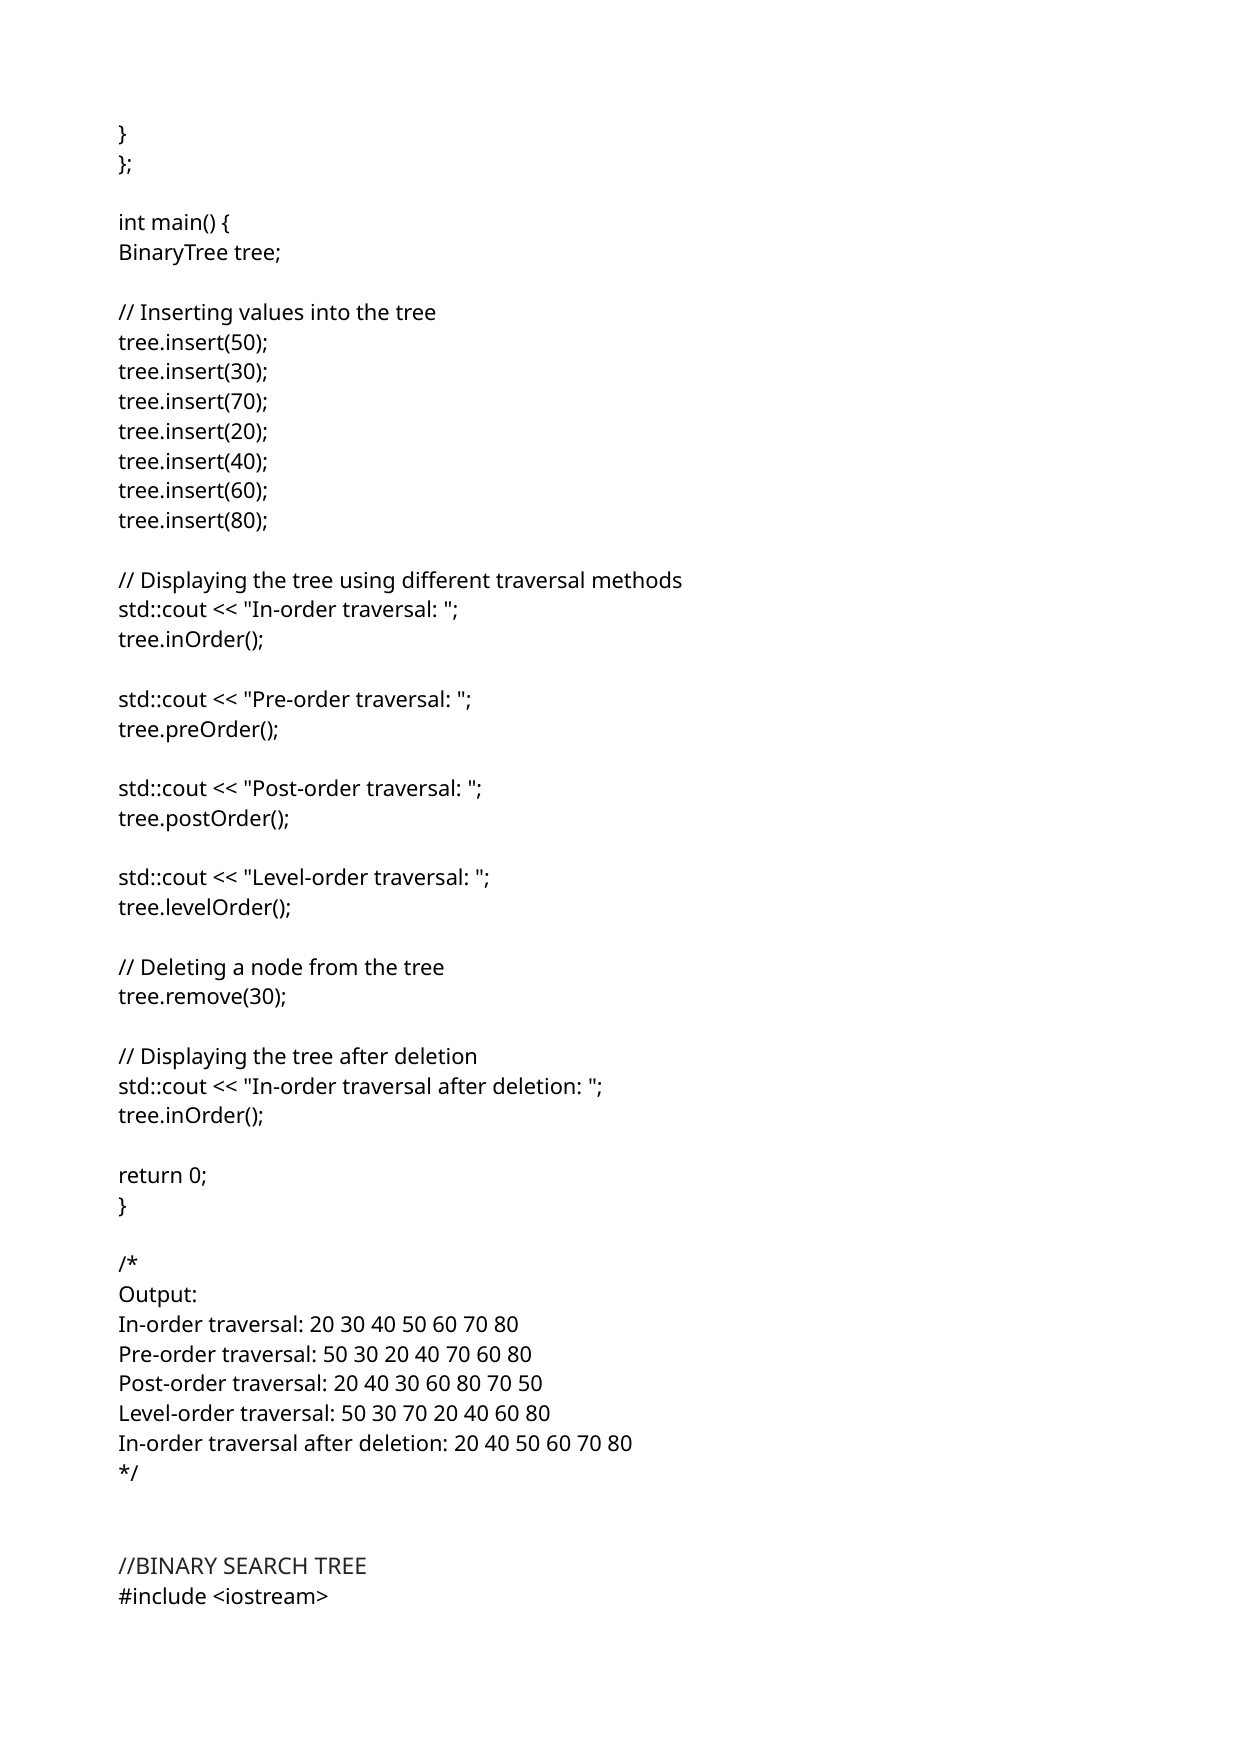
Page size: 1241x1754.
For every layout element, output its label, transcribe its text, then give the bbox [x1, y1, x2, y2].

text tree.insert(30); [118, 356, 1122, 386]
text tree.inOrder(); [118, 1100, 1122, 1130]
text // Inserting values into the tree [118, 297, 1122, 326]
text std::cout << "In-order traversal: "; [118, 594, 1122, 624]
text tree.levelOrder(); [118, 892, 1122, 922]
text std::cout << "Pre-order traversal: "; [118, 684, 1122, 713]
text BinaryTree tree; [118, 237, 1122, 267]
text #include <iostream> [118, 1581, 1122, 1611]
text Level-order traversal: 50 30 70 20 40 60 80 [118, 1398, 1122, 1428]
text tree.insert(80); [118, 505, 1122, 535]
text In-order traversal: 20 30 40 50 60 70 80 [118, 1309, 1122, 1338]
text tree.remove(30); [118, 981, 1122, 1011]
text /* [118, 1249, 1122, 1279]
text // Displaying the tree using different traversal methods [118, 565, 1122, 594]
text tree.insert(50); [118, 326, 1122, 356]
text }; [118, 148, 1122, 178]
text */ [118, 1458, 1122, 1487]
text Output: [118, 1279, 1122, 1309]
text tree.insert(40); [118, 446, 1122, 475]
text std::cout << "Level-order traversal: "; [118, 862, 1122, 892]
text // Displaying the tree after deletion [118, 1041, 1122, 1071]
text Pre-order traversal: 50 30 20 40 70 60 80 [118, 1338, 1122, 1368]
text Post-order traversal: 20 40 30 60 80 70 50 [118, 1368, 1122, 1398]
text tree.postOrder(); [118, 803, 1122, 833]
text } [118, 1190, 1122, 1219]
text tree.insert(20); [118, 416, 1122, 446]
text return 0; [118, 1160, 1122, 1190]
text } [118, 118, 1122, 148]
text tree.inOrder(); [118, 624, 1122, 654]
text // Deleting a node from the tree [118, 952, 1122, 981]
text std::cout << "Post-order traversal: "; [118, 773, 1122, 803]
text int main() { [118, 207, 1122, 237]
text In-order traversal after deletion: 20 40 50 60 70 80 [118, 1428, 1122, 1458]
text tree.insert(70); [118, 386, 1122, 416]
text //BINARY SEARCH TREE [118, 1550, 1122, 1581]
text std::cout << "In-order traversal after deletion: "; [118, 1071, 1122, 1100]
text tree.preOrder(); [118, 713, 1122, 743]
text tree.insert(60); [118, 475, 1122, 505]
